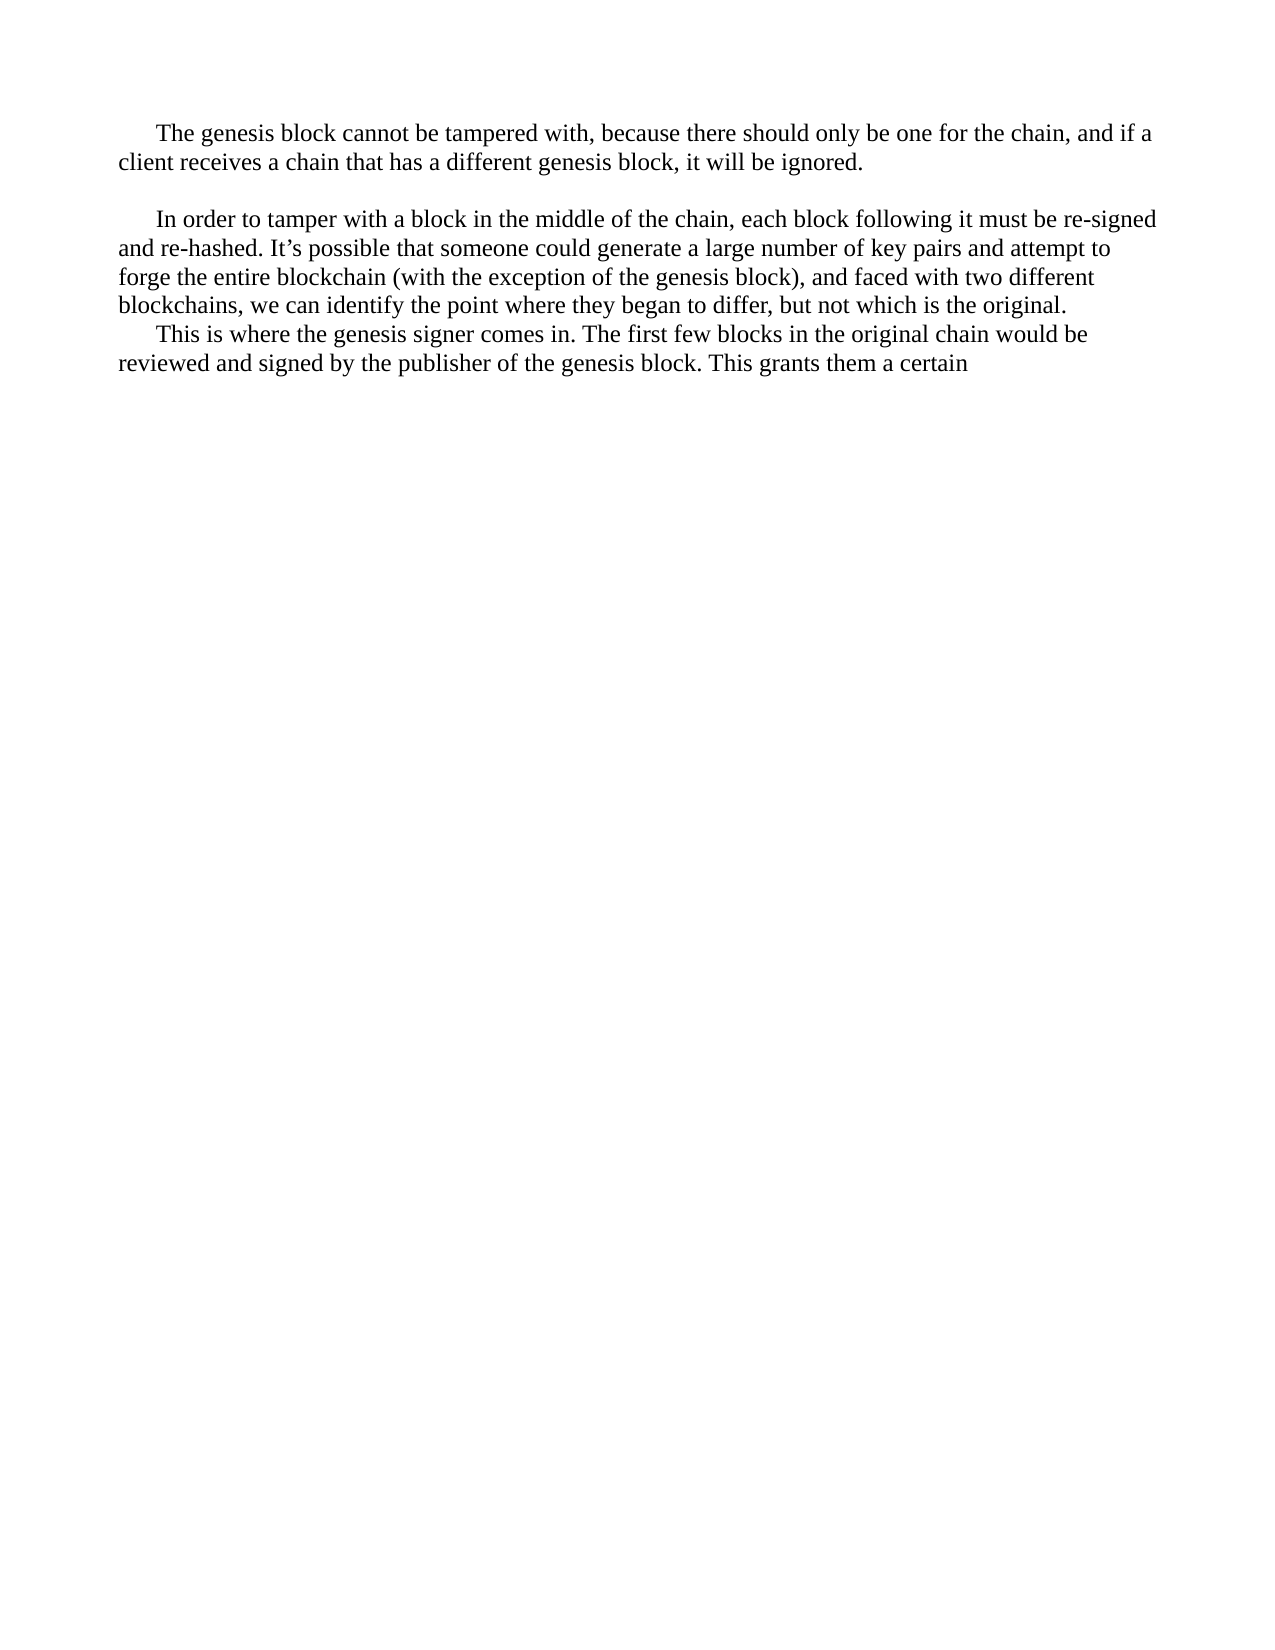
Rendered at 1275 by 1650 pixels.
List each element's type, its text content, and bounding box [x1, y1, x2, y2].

text In order to tamper with a block in the middle of the chain, each block following it must be re-signed and re-hashed. It’s possible that someone could generate a large number of key pairs and attempt to forge the entire blockchain (with the exception of the genesis block), and faced with two different blockchains, we can identify the point where they began to differ, but not which is the original. [118, 204, 1157, 319]
text The genesis block cannot be tampered with, because there should only be one for the chain, and if a client receives a chain that has a different genesis block, it will be ignored. [118, 118, 1157, 176]
text This is where the genesis signer comes in. The first few blocks in the original chain would be reviewed and signed by the publisher of the genesis block. This grants them a certain [118, 319, 1157, 377]
